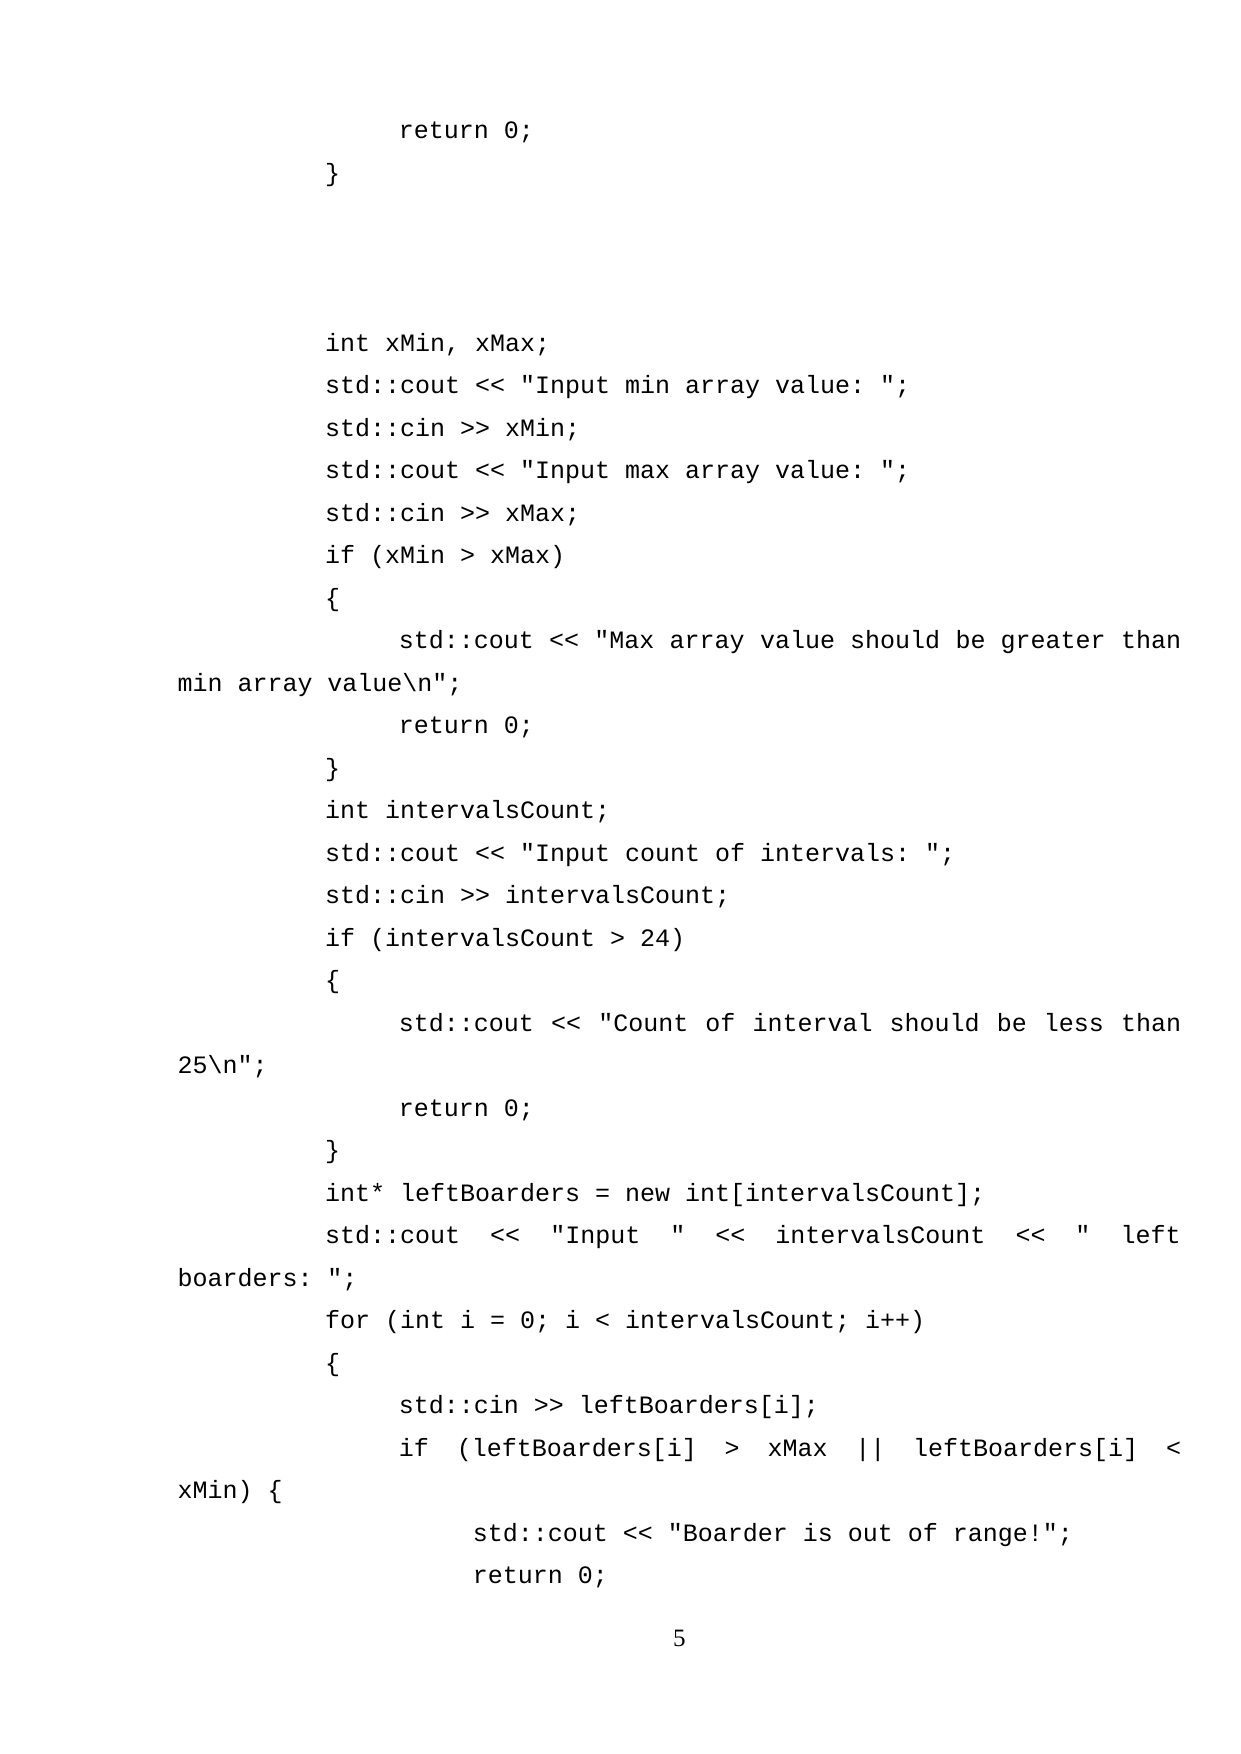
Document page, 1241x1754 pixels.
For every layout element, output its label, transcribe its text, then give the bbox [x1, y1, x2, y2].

text return 0; [177, 118, 1181, 146]
text std::cin >> intervalsCount; [177, 883, 1181, 911]
text std::cout << "Boarder is out of range!"; [177, 1521, 1181, 1549]
text for (int i = 0; i < intervalsCount; i++) [177, 1308, 1181, 1336]
text if (intervalsCount > 24) [177, 926, 1181, 954]
text { [177, 968, 1181, 996]
text if (leftBoarders[i] > xMax || leftBoarders[i] < xMin) { [177, 1436, 1181, 1506]
text } [177, 1138, 1181, 1166]
text { [177, 586, 1181, 614]
text { [177, 1351, 1181, 1379]
text } [177, 161, 1181, 189]
text int xMin, xMax; [177, 331, 1181, 359]
text if (xMin > xMax) [177, 543, 1181, 571]
text std::cout << "Input max array value: "; [177, 458, 1181, 486]
text } [177, 756, 1181, 784]
text return 0; [177, 1563, 1181, 1591]
text std::cin >> xMax; [177, 501, 1181, 529]
text return 0; [177, 713, 1181, 741]
text int* leftBoarders = new int[intervalsCount]; [177, 1181, 1181, 1209]
text std::cin >> leftBoarders[i]; [177, 1393, 1181, 1421]
text std::cout << "Count of interval should be less than 25\n"; [177, 1011, 1181, 1081]
text return 0; [177, 1096, 1181, 1124]
text std::cout << "Input " << intervalsCount << " left boarders: "; [177, 1223, 1181, 1294]
text std::cout << "Input count of intervals: "; [177, 841, 1181, 869]
text std::cout << "Input min array value: "; [177, 373, 1181, 401]
text int intervalsCount; [177, 798, 1181, 826]
text std::cout << "Max array value should be greater than min array value\n"; [177, 628, 1181, 699]
text std::cin >> xMin; [177, 416, 1181, 444]
